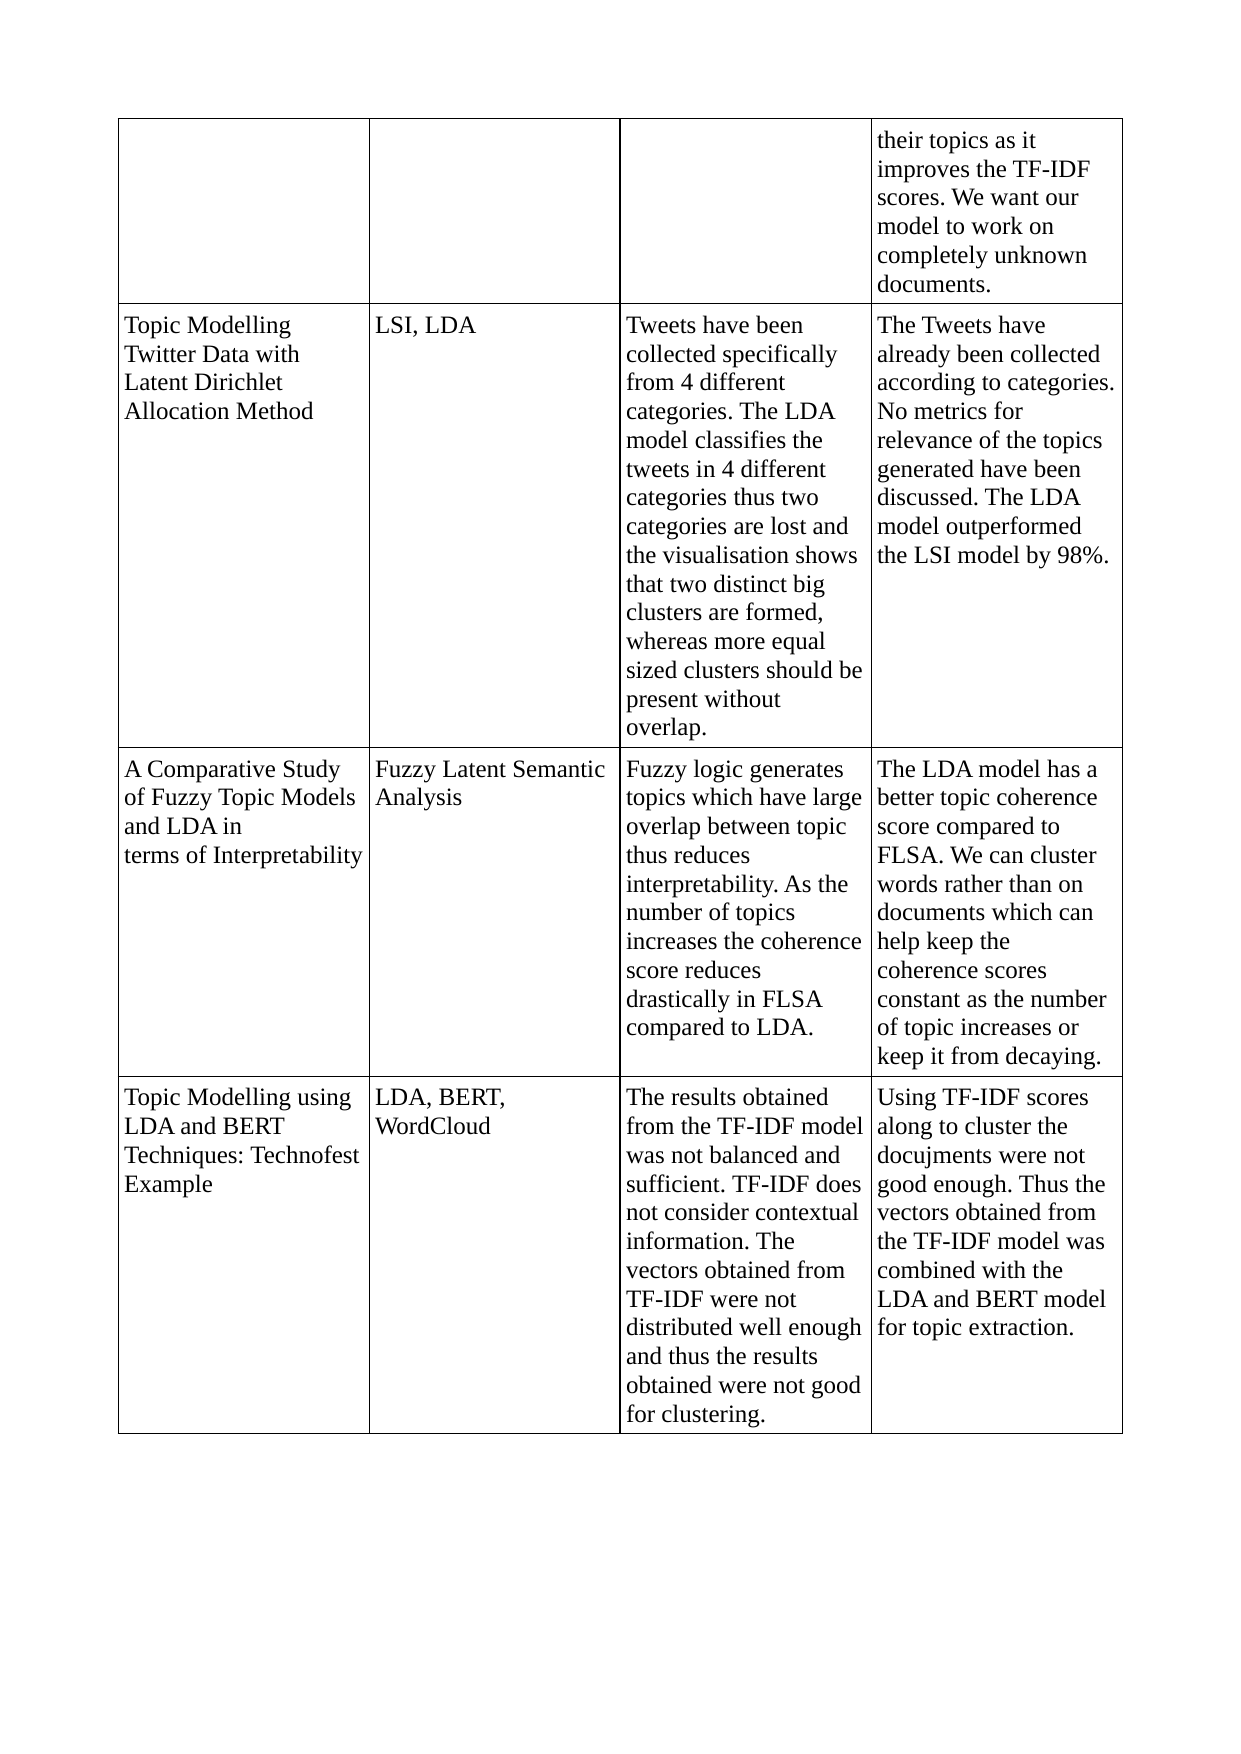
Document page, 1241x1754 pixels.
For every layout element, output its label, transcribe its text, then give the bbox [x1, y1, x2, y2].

table_cell [621, 119, 871, 303]
table_cell [370, 119, 619, 303]
table_cell Fuzzy Latent Semantic Analysis [370, 748, 619, 1076]
table_cell Using TF-IDF scores along to cluster the docujments were not good enough. Thus the vectors obtained from the TF-IDF model was combined with the LDA and BERT model for topic extraction. [872, 1077, 1122, 1433]
table_cell [119, 119, 369, 303]
table_cell LSI, LDA [370, 304, 619, 747]
table_cell their topics as it improves the TF-IDF scores. We want our model to work on completely unknown documents. [872, 119, 1122, 303]
table_cell LDA, BERT, WordCloud [370, 1077, 619, 1433]
table_cell A Comparative Study of Fuzzy Topic Models and LDA in terms of Interpretability [119, 748, 369, 1076]
table_cell The Tweets have already been collected according to categories. No metrics for relevance of the topics generated have been discussed. The LDA model outperformed the LSI model by 98%. [872, 304, 1122, 747]
table_cell Topic Modelling Twitter Data with Latent Dirichlet Allocation Method [119, 304, 369, 747]
table_cell Topic Modelling using LDA and BERT Techniques: Technofest Example [119, 1077, 369, 1433]
table_cell Fuzzy logic generates topics which have large overlap between topic thus reduces interpretability. As the number of topics increases the coherence score reduces drastically in FLSA compared to LDA. [621, 748, 871, 1076]
table_cell Tweets have been collected specifically from 4 different categories. The LDA model classifies the tweets in 4 different categories thus two categories are lost and the visualisation shows that two distinct big clusters are formed, whereas more equal sized clusters should be present without overlap. [621, 304, 871, 747]
table_cell The LDA model has a better topic coherence score compared to FLSA. We can cluster words rather than on documents which can help keep the coherence scores constant as the number of topic increases or keep it from decaying. [872, 748, 1122, 1076]
table_cell The results obtained from the TF-IDF model was not balanced and sufficient. TF-IDF does not consider contextual information. The vectors obtained from TF-IDF were not distributed well enough and thus the results obtained were not good for clustering. [621, 1077, 871, 1433]
